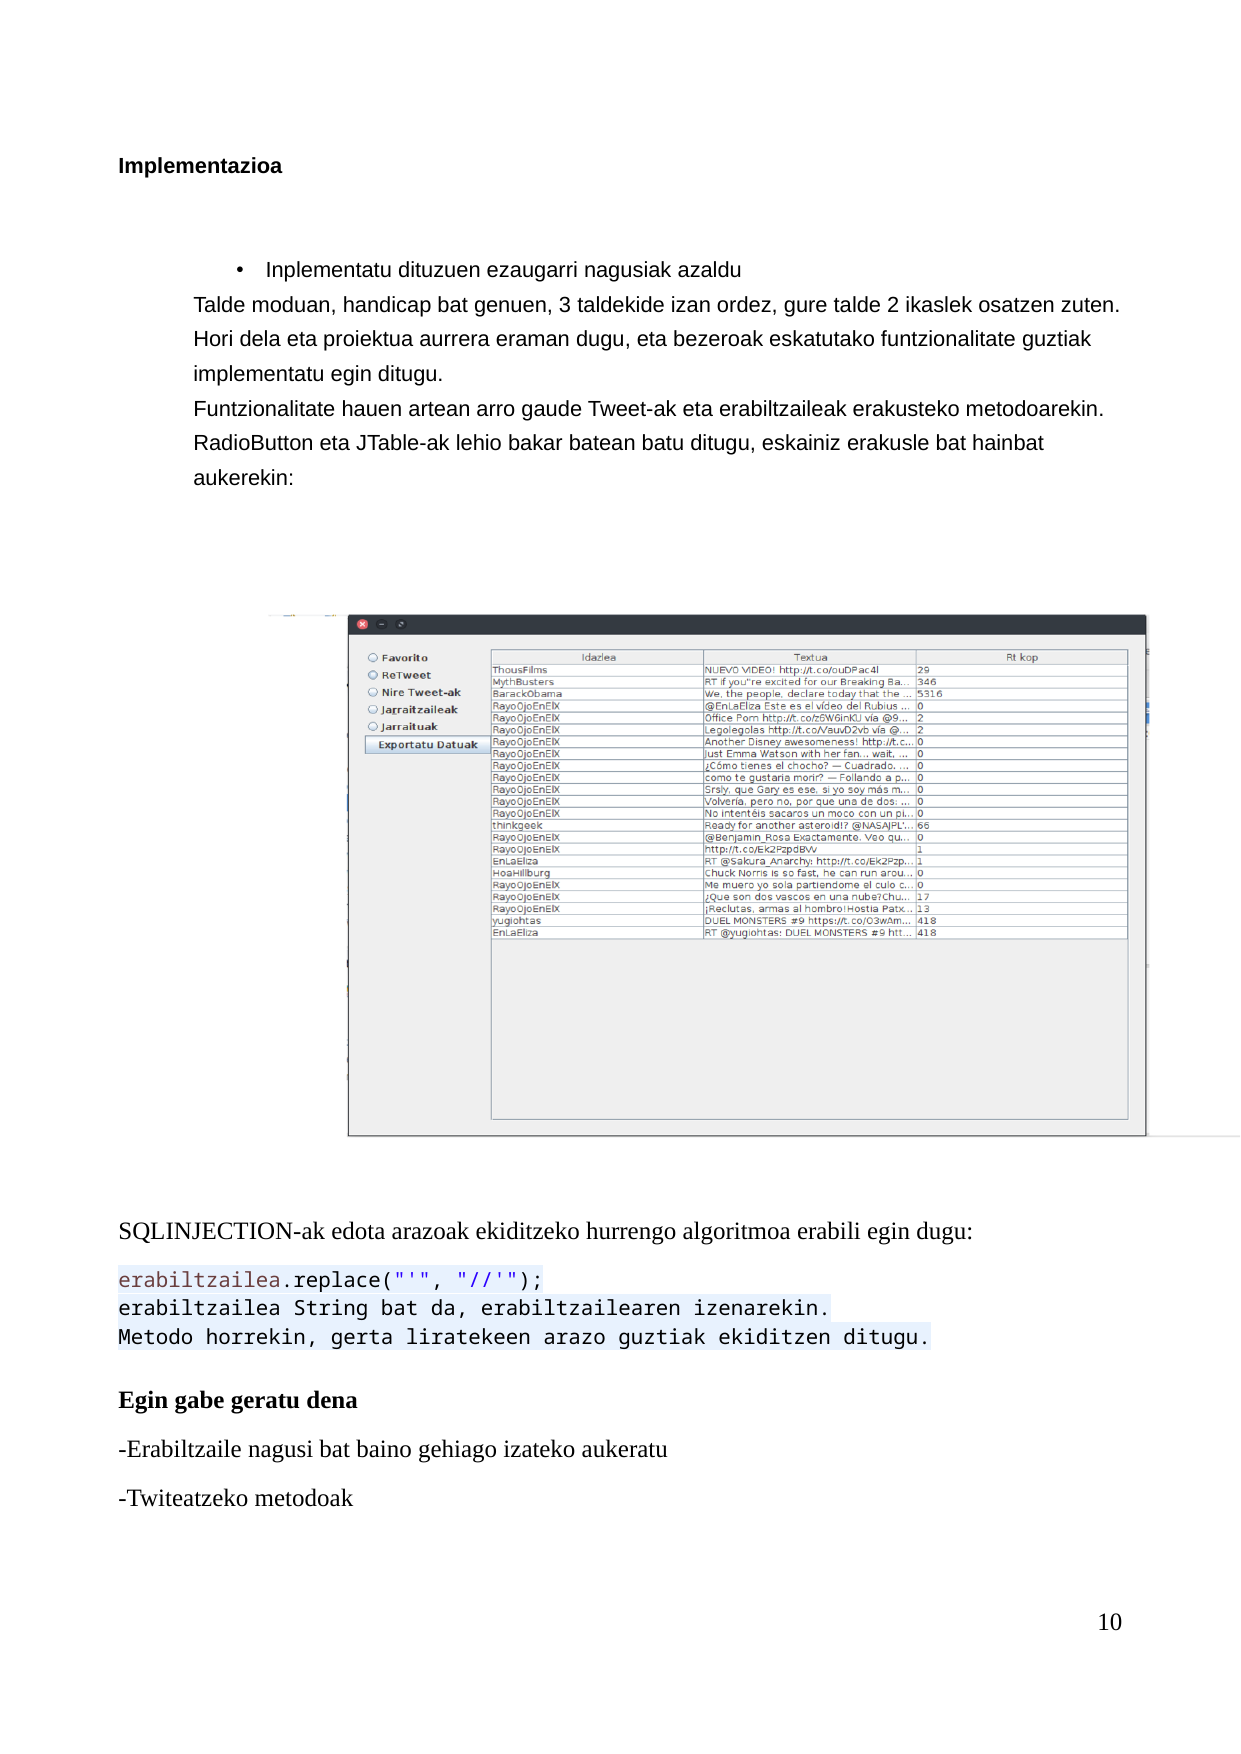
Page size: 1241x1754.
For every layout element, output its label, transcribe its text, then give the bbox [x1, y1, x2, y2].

text Implementazioa [118, 118, 1122, 247]
text Metodo horrekin, gerta liratekeen arazo guztiak ekiditzen ditugu. [118, 1322, 1122, 1350]
text -Erabiltzaile nagusi bat baino gehiago izateko aukeratu [118, 1434, 1122, 1463]
list Inplementatu dituzuen ezaugarri nagusiak azaldu [236, 257, 1122, 282]
text Hori dela eta proiektua aurrera eraman dugu, eta bezeroak eskatutako funtzionalitate guztiak implementatu egin ditugu. [193, 326, 1122, 386]
text Talde moduan, handicap bat genuen, 3 taldekide izan ordez, gure talde 2 ikaslek osatzen zuten. [193, 292, 1122, 317]
text RadioButton eta JTable-ak lehio bakar batean batu ditugu, eskainiz erakusle bat hainbat aukerekin: [193, 430, 1122, 490]
text SQLINJECTION-ak edota arazoak ekiditzeko hurrengo algoritmoa erabili egin dugu: [118, 1216, 1122, 1245]
text Egin gabe geratu dena [118, 1350, 1122, 1414]
text -Twiteatzeko metodoak [118, 1483, 1122, 1512]
picture [268, 588, 1241, 1161]
text Funtzionalitate hauen artean arro gaude Tweet-ak eta erabiltzaileak erakusteko metodoarekin. [193, 396, 1122, 421]
text erabiltzailea.replace("'", "//'"); [118, 1265, 1122, 1293]
text erabiltzailea String bat da, erabiltzailearen izenarekin. [118, 1293, 1122, 1322]
